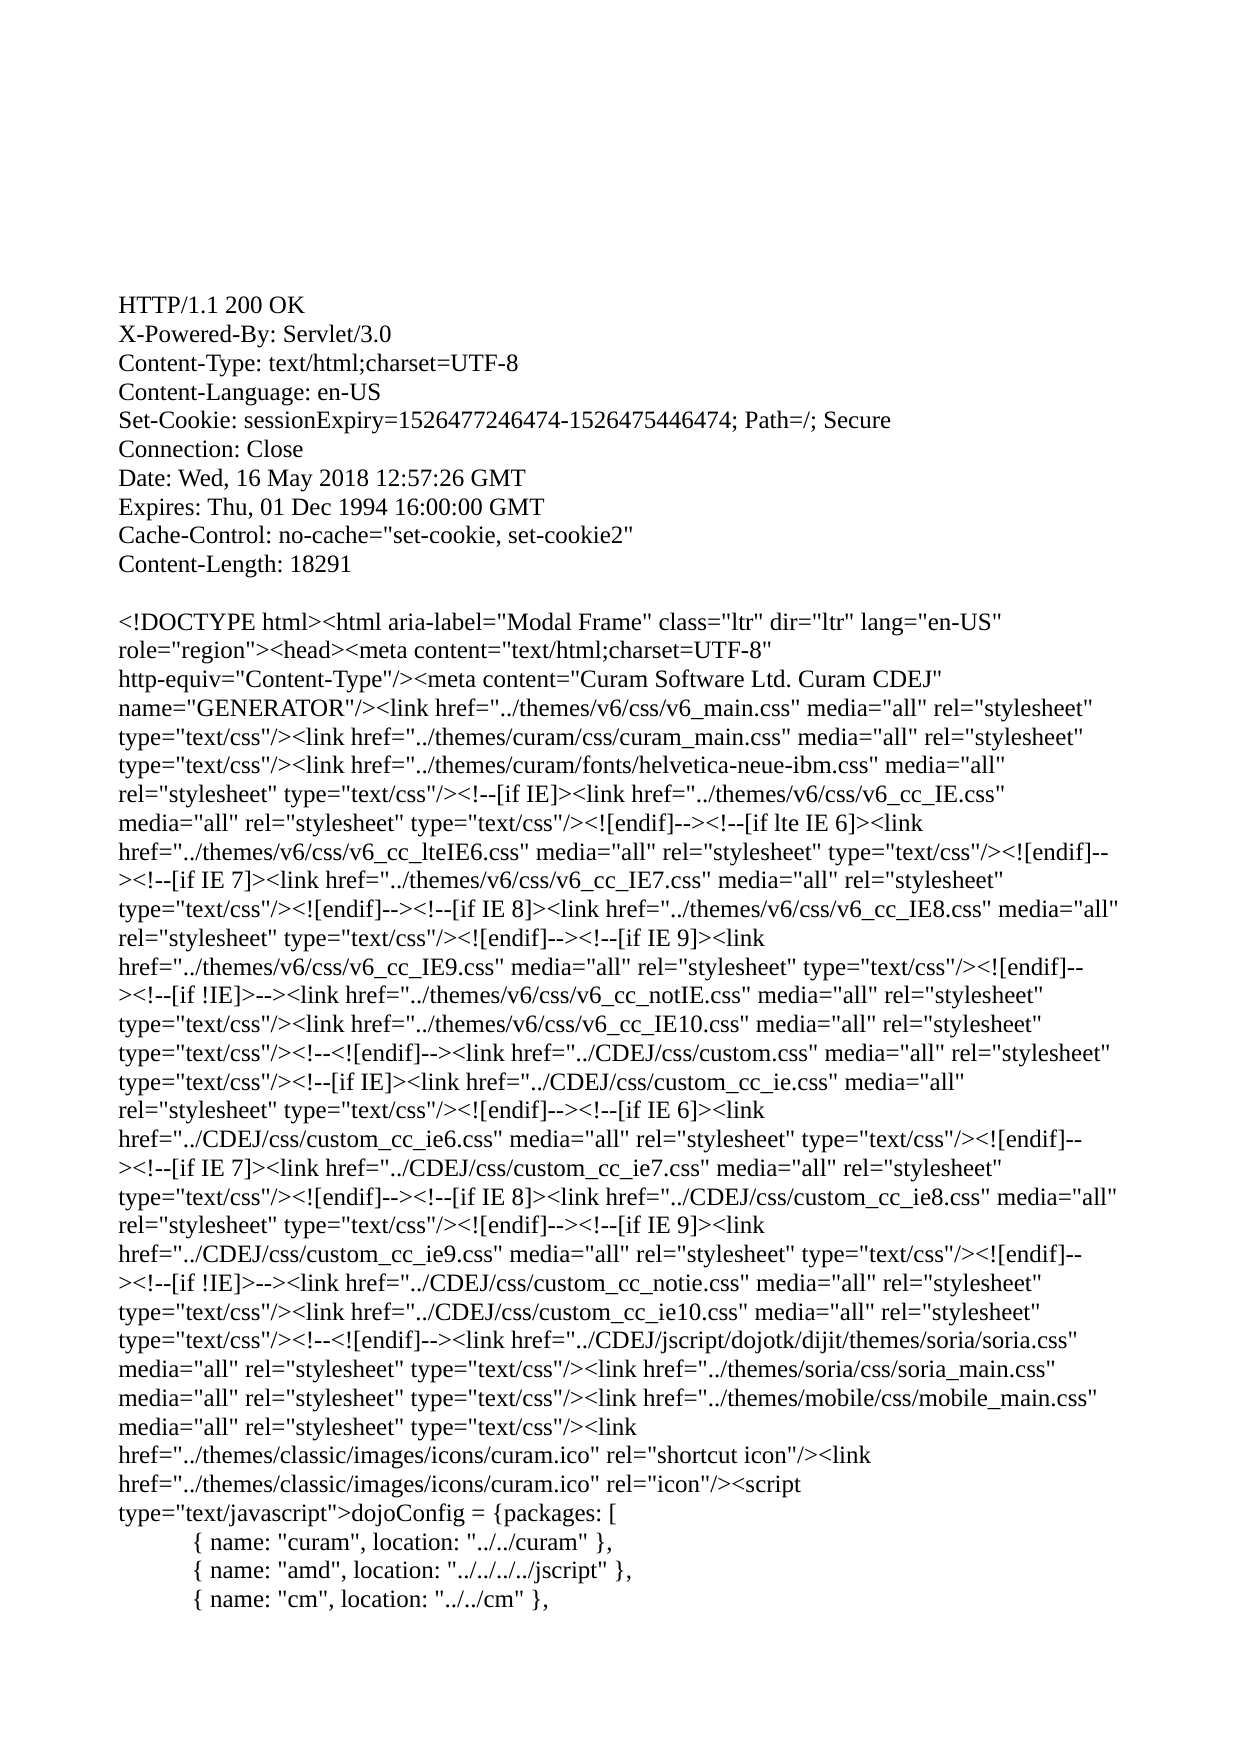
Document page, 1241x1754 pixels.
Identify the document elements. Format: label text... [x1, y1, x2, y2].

text <!DOCTYPE html><html aria-label="Modal Frame" class="ltr" dir="ltr" lang="en-US" role="region"><head><meta content="text/html;charset=UTF-8" http-equiv="Content-Type"/><meta content="Curam Software Ltd. Curam CDEJ" name="GENERATOR"/><link href="../themes/v6/css/v6_main.css" media="all" rel="stylesheet" type="text/css"/><link href="../themes/curam/css/curam_main.css" media="all" rel="stylesheet" type="text/css"/><link href="../themes/curam/fonts/helvetica-neue-ibm.css" media="all" rel="stylesheet" type="text/css"/><!--[if IE]><link href="../themes/v6/css/v6_cc_IE.css" media="all" rel="stylesheet" type="text/css"/><![endif]--><!--[if lte IE 6]><link href="../themes/v6/css/v6_cc_lteIE6.css" media="all" rel="stylesheet" type="text/css"/><![endif]--><!--[if IE 7]><link href="../themes/v6/css/v6_cc_IE7.css" media="all" rel="stylesheet" type="text/css"/><![endif]--><!--[if IE 8]><link href="../themes/v6/css/v6_cc_IE8.css" media="all" rel="stylesheet" type="text/css"/><![endif]--><!--[if IE 9]><link href="../themes/v6/css/v6_cc_IE9.css" media="all" rel="stylesheet" type="text/css"/><![endif]--><!--[if !IE]>--><link href="../themes/v6/css/v6_cc_notIE.css" media="all" rel="stylesheet" type="text/css"/><link href="../themes/v6/css/v6_cc_IE10.css" media="all" rel="stylesheet" type="text/css"/><!--<![endif]--><link href="../CDEJ/css/custom.css" media="all" rel="stylesheet" type="text/css"/><!--[if IE]><link href="../CDEJ/css/custom_cc_ie.css" media="all" rel="stylesheet" type="text/css"/><![endif]--><!--[if IE 6]><link href="../CDEJ/css/custom_cc_ie6.css" media="all" rel="stylesheet" type="text/css"/><![endif]--><!--[if IE 7]><link href="../CDEJ/css/custom_cc_ie7.css" media="all" rel="stylesheet" type="text/css"/><![endif]--><!--[if IE 8]><link href="../CDEJ/css/custom_cc_ie8.css" media="all" rel="stylesheet" type="text/css"/><![endif]--><!--[if IE 9]><link href="../CDEJ/css/custom_cc_ie9.css" media="all" rel="stylesheet" type="text/css"/><![endif]--><!--[if !IE]>--><link href="../CDEJ/css/custom_cc_notie.css" media="all" rel="stylesheet" type="text/css"/><link href="../CDEJ/css/custom_cc_ie10.css" media="all" rel="stylesheet" type="text/css"/><!--<![endif]--><link href="../CDEJ/jscript/dojotk/dijit/themes/soria/soria.css" media="all" rel="stylesheet" type="text/css"/><link href="../themes/soria/css/soria_main.css" media="all" rel="stylesheet" type="text/css"/><link href="../themes/mobile/css/mobile_main.css" media="all" rel="stylesheet" type="text/css"/><link href="../themes/classic/images/icons/curam.ico" rel="shortcut icon"/><link href="../themes/classic/images/icons/curam.ico" rel="icon"/><script type="text/javascript">dojoConfig = {packages: [ [118, 607, 1122, 1527]
text Connection: Close [118, 434, 1122, 463]
text Content-Type: text/html;charset=UTF-8 [118, 348, 1122, 377]
text { name: "cm", location: "../../cm" }, [118, 1584, 1122, 1613]
text { name: "amd", location: "../../../../jscript" }, [118, 1556, 1122, 1584]
text Date: Wed, 16 May 2018 12:57:26 GMT [118, 463, 1122, 492]
text { name: "curam", location: "../../curam" }, [118, 1527, 1122, 1556]
text X-Powered-By: Servlet/3.0 [118, 319, 1122, 348]
text Set-Cookie: sessionExpiry=1526477246474-1526475446474; Path=/; Secure [118, 406, 1122, 434]
text HTTP/1.1 200 OK [118, 291, 1122, 319]
text Cache-Control: no-cache="set-cookie, set-cookie2" [118, 521, 1122, 549]
text Expires: Thu, 01 Dec 1994 16:00:00 GMT [118, 492, 1122, 521]
text Content-Length: 18291 [118, 549, 1122, 578]
text Content-Language: en-US [118, 377, 1122, 406]
